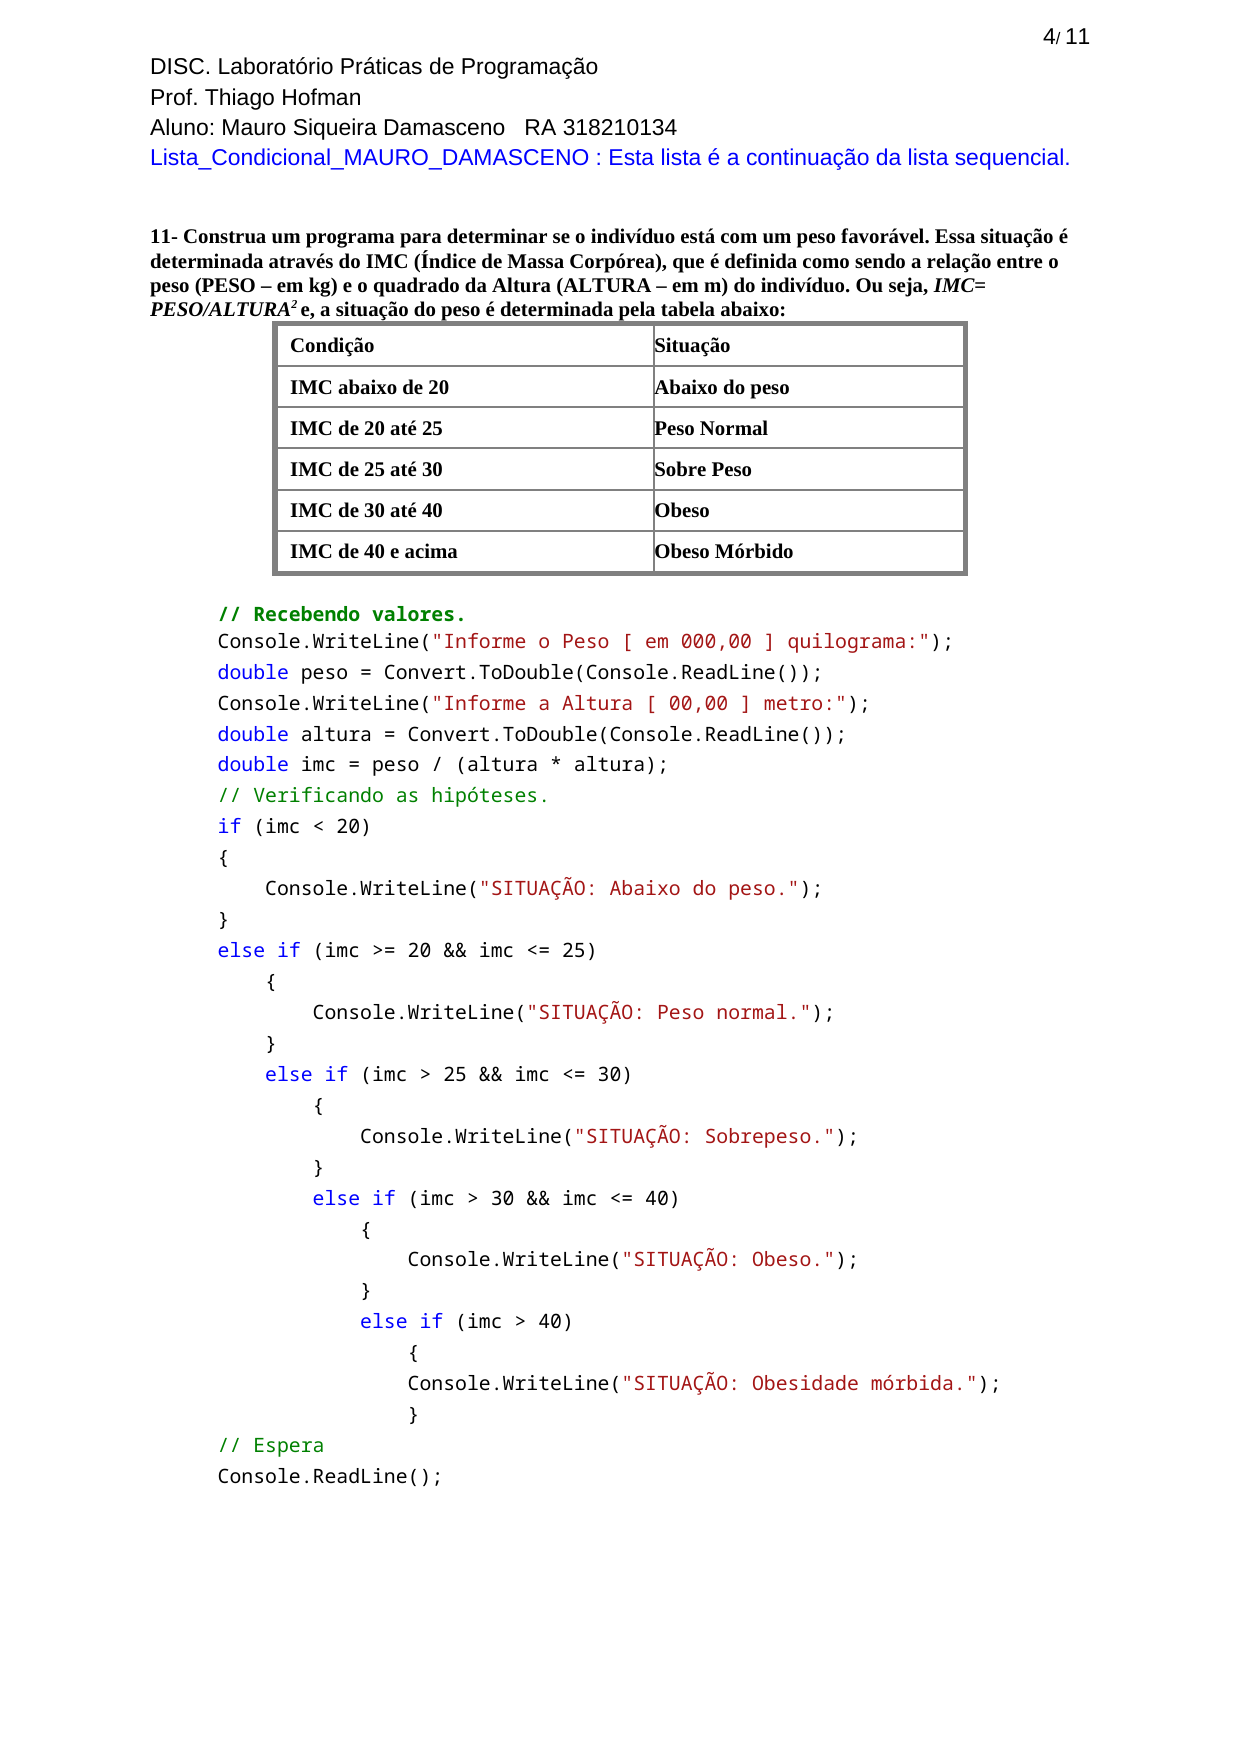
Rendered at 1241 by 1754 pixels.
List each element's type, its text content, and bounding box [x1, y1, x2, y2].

text Console.ReadLine(); [75, 1462, 1090, 1489]
table_cell IMC de 40 e acima [278, 532, 653, 571]
text // Verificando as hipóteses. [75, 782, 1090, 809]
text double imc = peso / (altura * altura); [75, 751, 1090, 778]
table_header Condição [278, 326, 653, 365]
text else if (imc > 30 && imc <= 40) [75, 1184, 1090, 1211]
text // Recebendo valores. [75, 600, 1090, 627]
text 11- Construa um programa para determinar se o indivíduo está com um peso favorável. Essa situação é determinada através do IMC (Índice de Massa Corpórea), que é definida como sendo a relação entre o peso (PESO – em kg) e o quadrado da Altura (ALTURA – em m) do indivíduo. Ou seja, IMC= PESO/ALTURA2 e, a situação do peso é determinada pela tabela abaixo: [150, 224, 1090, 321]
text } [75, 1029, 1090, 1056]
text double peso = Convert.ToDouble(Console.ReadLine()); [75, 658, 1090, 685]
text { [75, 1215, 1090, 1242]
text { [75, 1091, 1090, 1118]
text else if (imc > 40) [75, 1308, 1090, 1334]
table_cell IMC abaixo de 20 [278, 367, 653, 406]
text Console.WriteLine("SITUAÇÃO: Abaixo do peso."); [75, 874, 1090, 901]
text Console.WriteLine("SITUAÇÃO: Sobrepeso."); [75, 1122, 1090, 1149]
text else if (imc > 25 && imc <= 30) [75, 1060, 1090, 1087]
table_cell IMC de 20 até 25 [278, 408, 653, 447]
text else if (imc >= 20 && imc <= 25) [75, 936, 1090, 963]
text Console.WriteLine("SITUAÇÃO: Obesidade mórbida."); [75, 1369, 1090, 1396]
table_cell Peso Normal [655, 408, 963, 447]
table_cell IMC de 30 até 40 [278, 491, 653, 529]
text Console.WriteLine("SITUAÇÃO: Peso normal."); [75, 998, 1090, 1025]
table_cell Abaixo do peso [655, 367, 963, 406]
text { [75, 843, 1090, 871]
table_cell Obeso Mórbido [655, 532, 963, 571]
table_cell Obeso [655, 491, 963, 529]
text double altura = Convert.ToDouble(Console.ReadLine()); [75, 720, 1090, 747]
text } [75, 1400, 1090, 1427]
text Console.WriteLine("SITUAÇÃO: Obeso."); [75, 1246, 1090, 1273]
text Console.WriteLine("Informe o Peso [ em 000,00 ] quilograma:"); [75, 627, 1090, 654]
text } [75, 905, 1090, 932]
text Console.WriteLine("Informe a Altura [ 00,00 ] metro:"); [75, 689, 1090, 716]
text // Espera [75, 1431, 1090, 1458]
text { [75, 1338, 1090, 1366]
text } [75, 1153, 1090, 1180]
text if (imc < 20) [75, 813, 1090, 839]
table_cell Sobre Peso [655, 449, 963, 488]
text { [75, 967, 1090, 994]
text } [75, 1277, 1090, 1304]
table_cell IMC de 25 até 30 [278, 449, 653, 488]
table_header Situação [655, 326, 963, 365]
